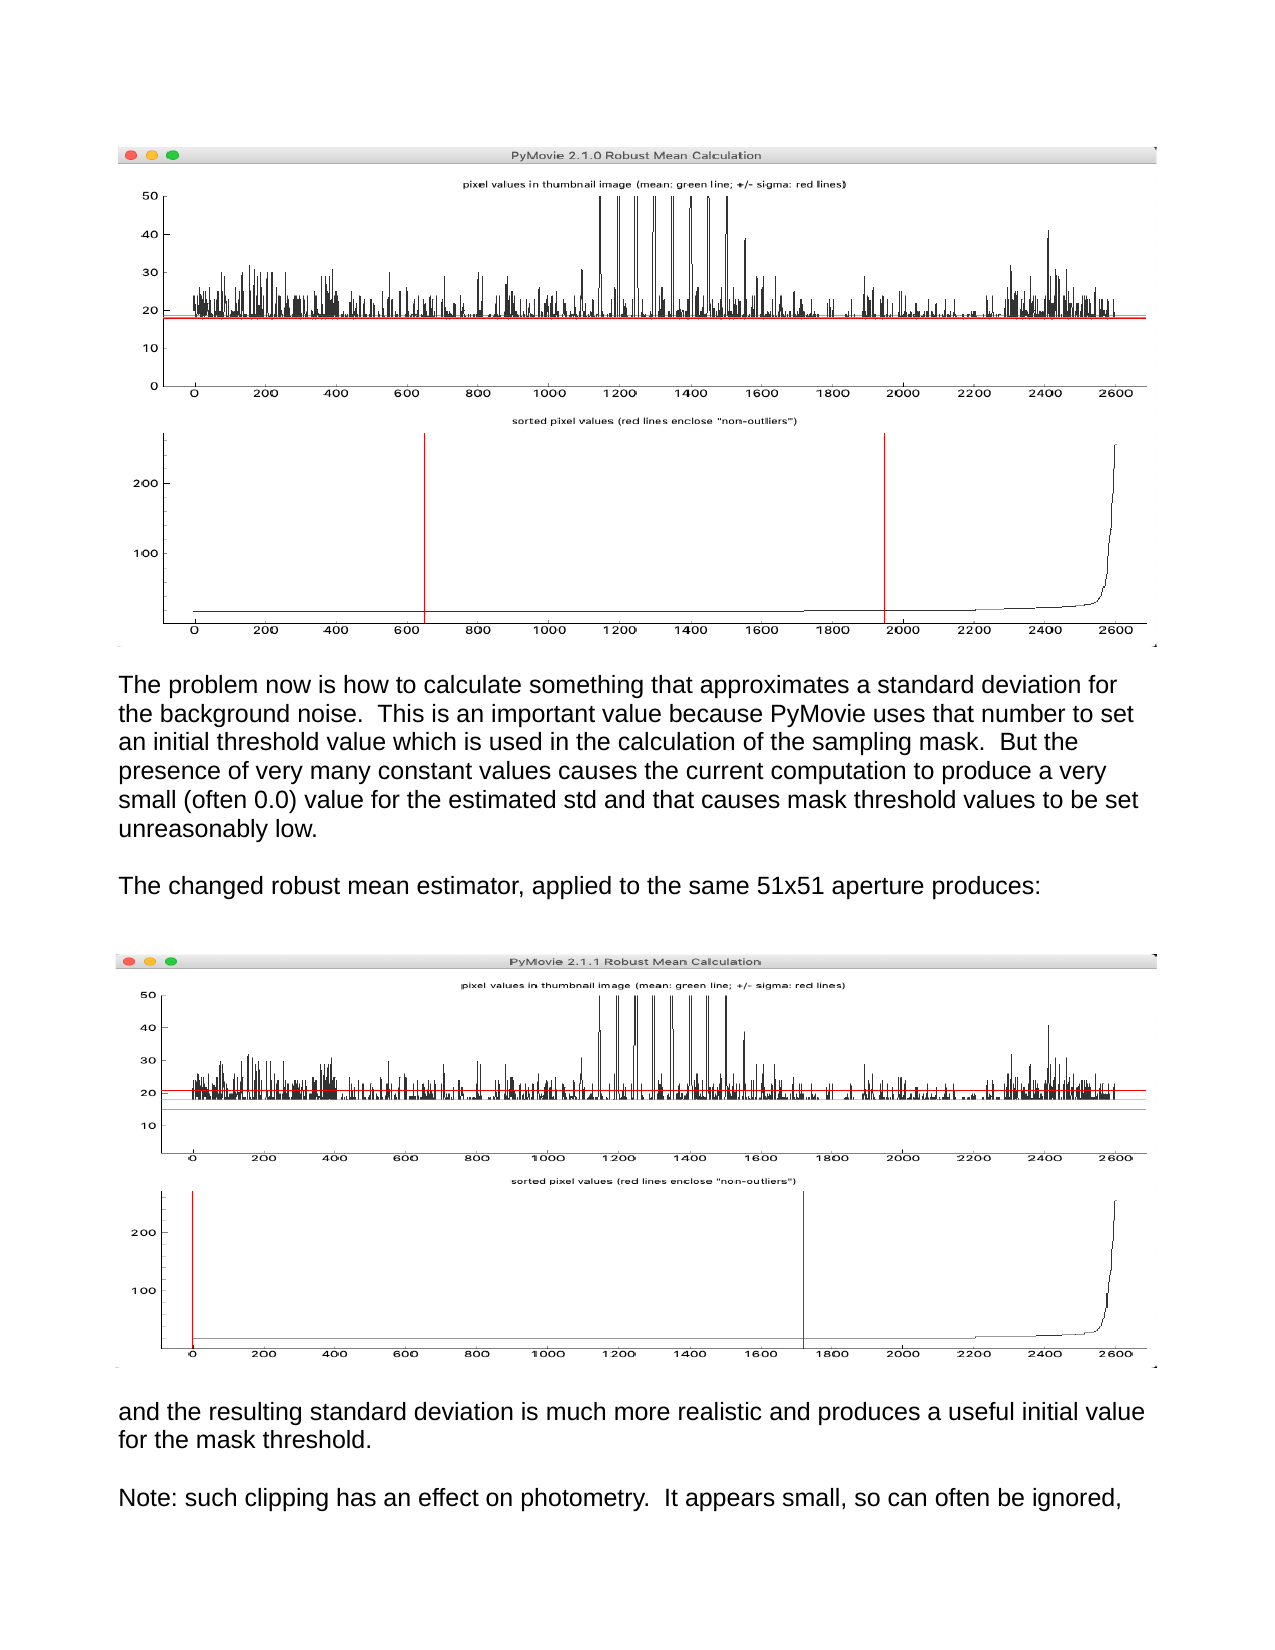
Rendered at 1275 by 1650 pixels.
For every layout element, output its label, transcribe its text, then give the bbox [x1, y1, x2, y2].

picture [117, 147, 1157, 647]
picture [115, 954, 1157, 1368]
text The problem now is how to calculate something that approximates a standard deviation for the background noise. This is an important value because PyMovie uses that number to set an initial threshold value which is used in the calculation of the sampling mask. But the presence of very many constant values causes the current computation to produce a very small (often 0.0) value for the estimated std and that causes mask threshold values to be set unreasonably low. [118, 670, 1157, 842]
text and the resulting standard deviation is much more realistic and produces a useful initial value for the mask threshold. Note: such clipping has an effect on photometry. It appears small, so can often be ignored, [118, 1396, 1157, 1511]
text The changed robust mean estimator, applied to the same 51x51 aperture produces: [118, 842, 1157, 923]
